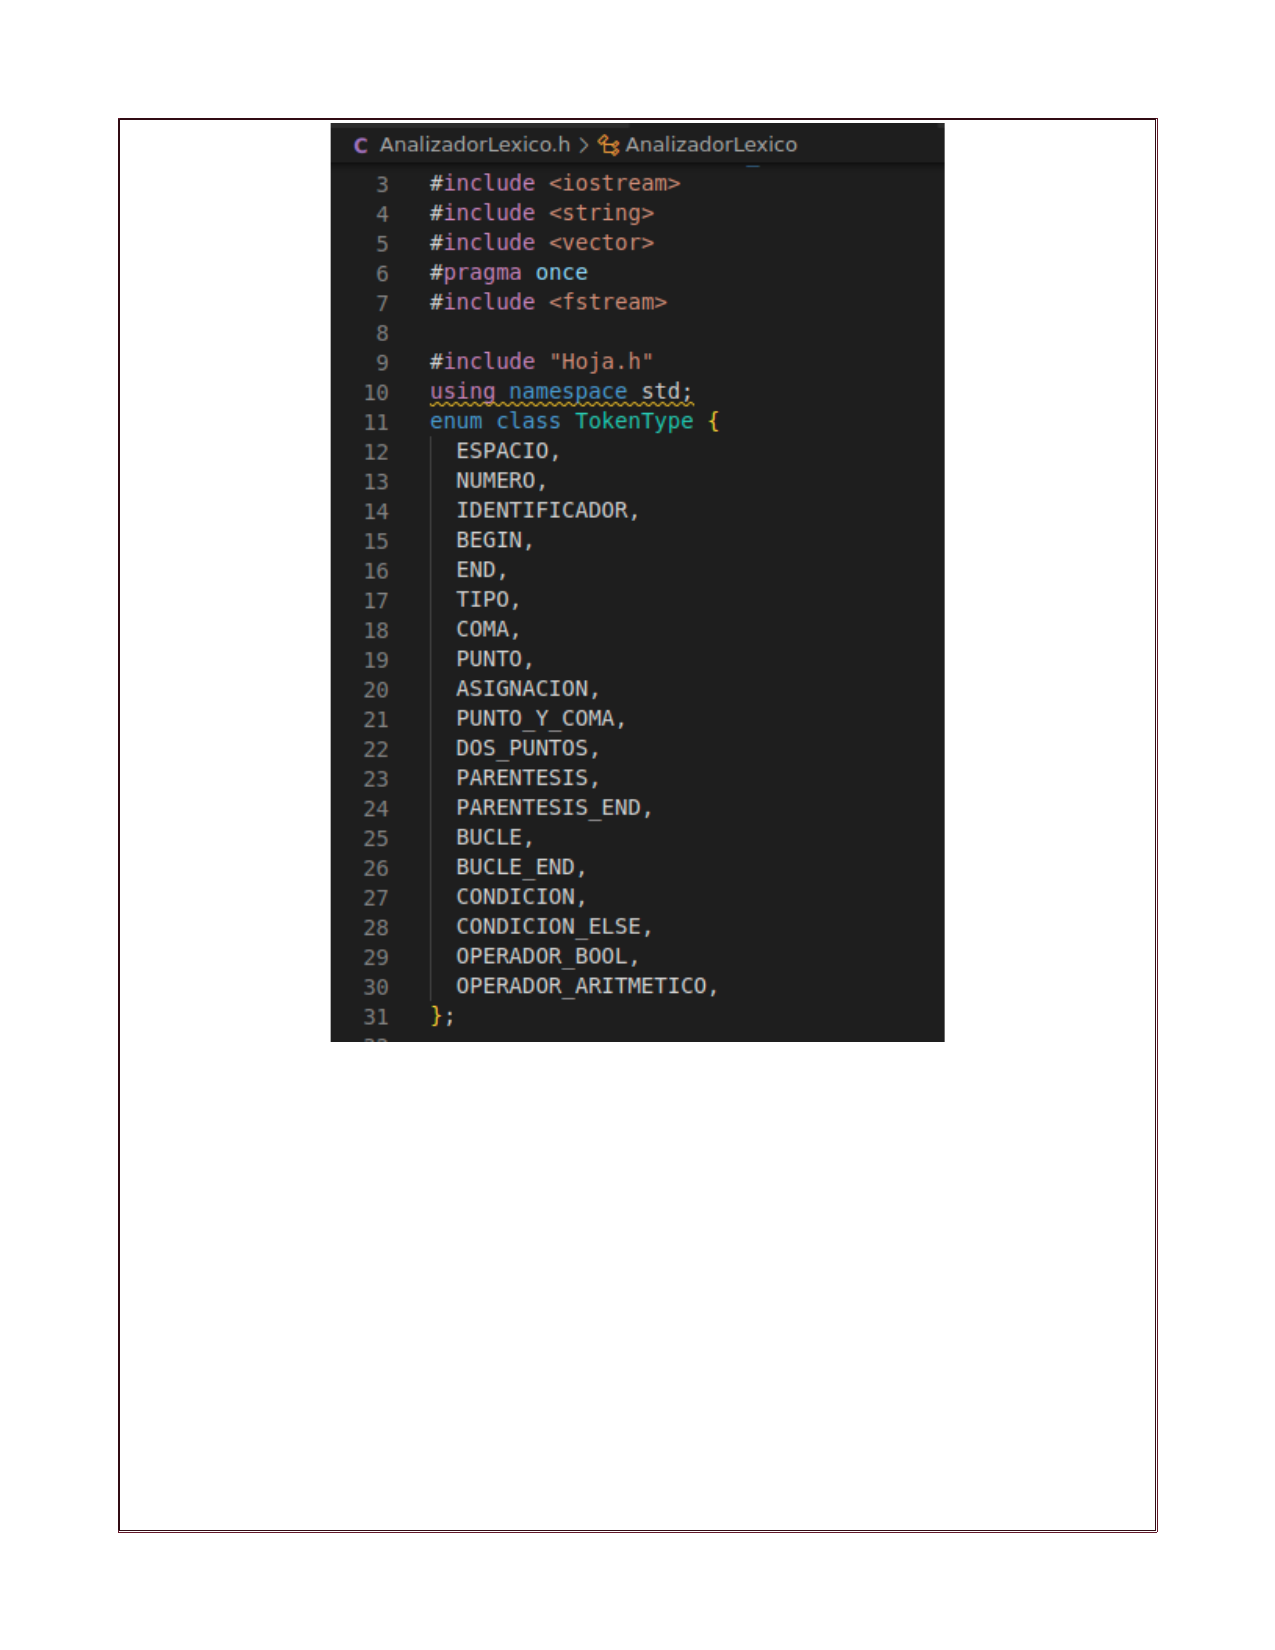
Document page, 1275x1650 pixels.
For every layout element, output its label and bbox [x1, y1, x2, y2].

picture [330, 123, 945, 1042]
